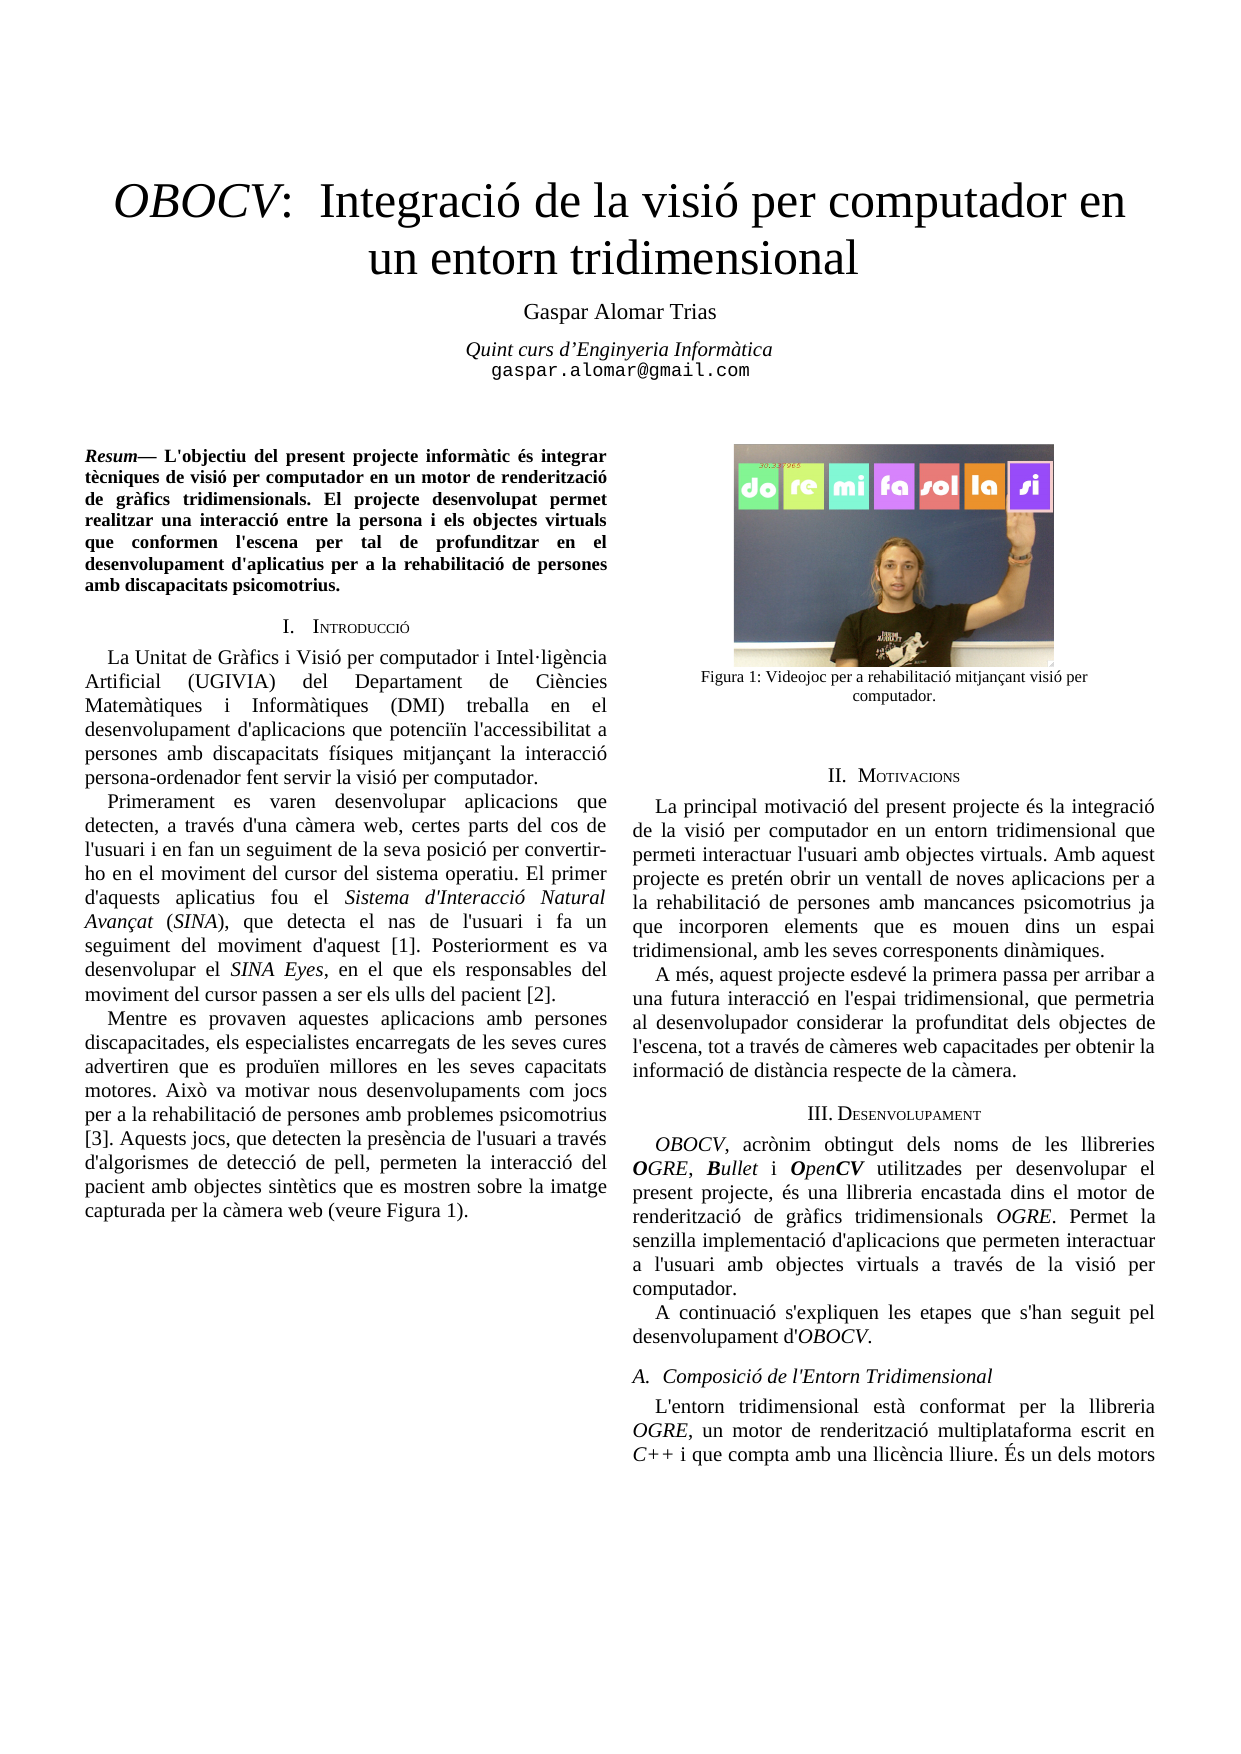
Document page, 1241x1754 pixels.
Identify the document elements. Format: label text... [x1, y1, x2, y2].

subtitle Composició de l'Entorn Tridimensional [632, 1364, 1156, 1388]
text Mentre es provaven aquestes aplicacions amb persones discapacitades, els especialistes encarregats de les seves cures advertiren que es produïen millores en les seves capacitats motores. Això va motivar nous desenvolupaments com jocs per a la rehabilitació de persones amb problemes psicomotrius [3]. Aquests jocs, que detecten la presència de l'usuari a través d'algorismes de detecció de pell, permeten la interacció del pacient amb objectes sintètics que es mostren sobre la imatge capturada per la càmera web (veure Figura 1). [84, 1006, 608, 1222]
title OBOCV: Integració de la visió per computador en un entorn tridimensional [84, 170, 1156, 285]
text OBOCV, acrònim obtingut dels noms de les llibreries OGRE, Bullet i OpenCV utilitzades per desenvolupar el present projecte, és una llibreria encastada dins el motor de renderització de gràfics tridimensionals OGRE. Permet la senzilla implementació d'aplicacions que permeten interactuar a l'usuari amb objectes virtuals a través de la visió per computador. [632, 1132, 1156, 1300]
subtitle Motivacions [632, 763, 1156, 787]
text La Unitat de Gràfics i Visió per computador i Intel·ligència Artificial (UGIVIA) del Departament de Ciències Matemàtiques i Informàtiques (DMI) treballa en el desenvolupament d'aplicacions que potenciïn l'accessibilitat a persones amb discapacitats físiques mitjançant la interacció persona-ordenador fent servir la visió per computador. [84, 644, 608, 789]
text A més, aquest projecte esdevé la primera passa per arribar a una futura interacció en l'espai tridimensional, que permetria al desenvolupador considerar la profunditat dels objectes de l'escena, tot a través de càmeres web capacitades per obtenir la informació de distància respecte de la càmera. [632, 962, 1156, 1082]
text Resum— L'objectiu del present projecte informàtic és integrar tècniques de visió per computador en un motor de renderització de gràfics tridimensionals. El projecte desenvolupat permet realitzar una interacció entre la persona i els objectes virtuals que conformen l'escena per tal de profunditzar en el desenvolupament d'aplicatius per a la rehabilitació de persones amb discapacitats psicomotrius. [84, 444, 608, 596]
picture [733, 444, 1054, 667]
text Gaspar Alomar Trias [84, 298, 1156, 324]
text A continuació s'expliquen les etapes que s'han seguit pel desenvolupament d'OBOCV. [632, 1300, 1156, 1348]
text La principal motivació del present projecte és la integració de la visió per computador en un entorn tridimensional que permeti interactuar l'usuari amb objectes virtuals. Amb aquest projecte es pretén obrir un ventall de noves aplicacions per a la rehabilitació de persones amb mancances psicomotrius ja que incorporen elements que es mouen dins un espai tridimensional, amb les seves corresponents dinàmiques. [632, 794, 1156, 962]
text Figura 1: Videojoc per a rehabilitació mitjançant visió per computador. [681, 457, 1107, 705]
subtitle Introducció [84, 614, 608, 638]
subtitle Desenvolupament [632, 1101, 1156, 1125]
text L'entorn tridimensional està conformat per la llibreria OGRE, un motor de renderització multiplataforma escrit en C++ i que compta amb una llicència lliure. És un dels motors [632, 1394, 1156, 1466]
text Quint curs d’Enginyeria Informàtica gaspar.alomar@gmail.com [84, 337, 1156, 382]
text Primerament es varen desenvolupar aplicacions que detecten, a través d'una càmera web, certes parts del cos de l'usuari i en fan un seguiment de la seva posició per convertir-ho en el moviment del cursor del sistema operatiu. El primer d'aquests aplicatius fou el Sistema d'Interacció Natural Avançat (SINA), que detecta el nas de l'usuari i fa un seguiment del moviment d'aquest [1]. Posteriorment es va desenvolupar el SINA Eyes, en el que els responsables del moviment del cursor passen a ser els ulls del pacient [2]. [84, 789, 608, 1006]
